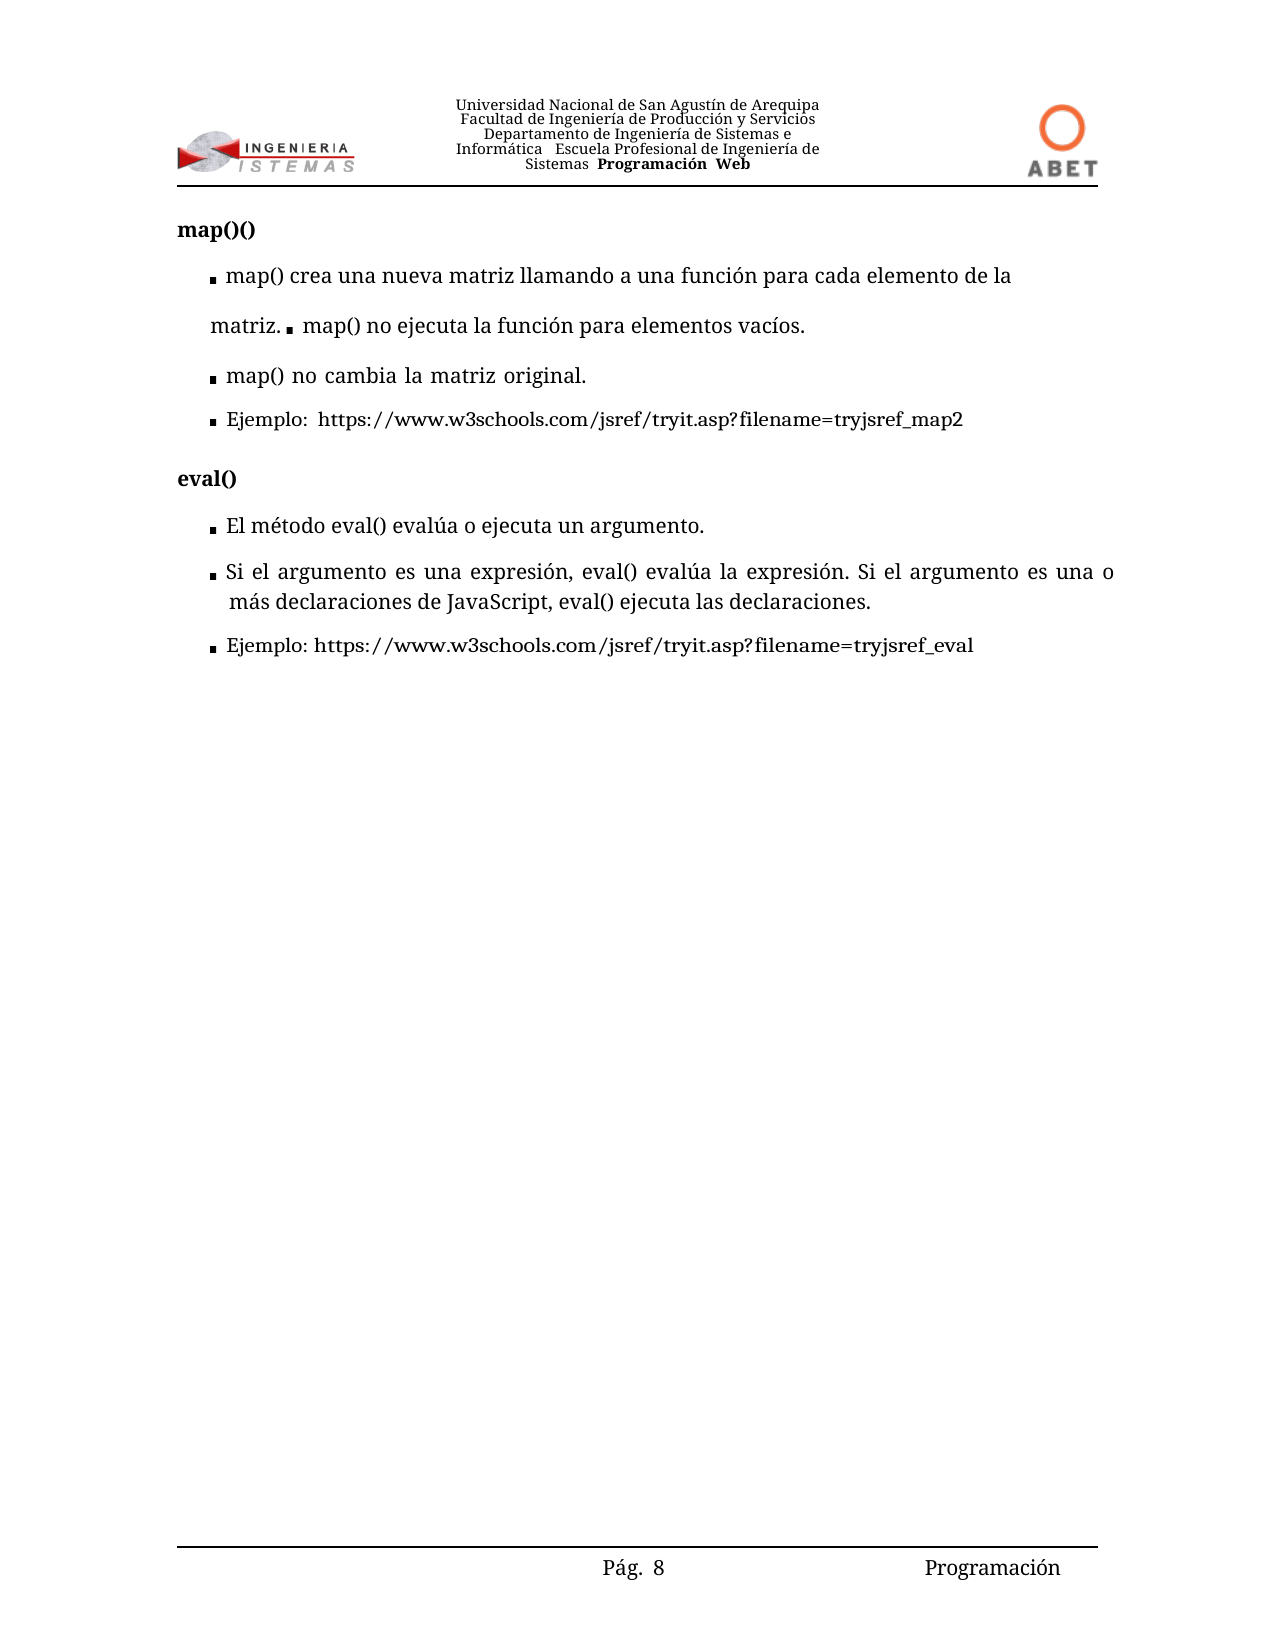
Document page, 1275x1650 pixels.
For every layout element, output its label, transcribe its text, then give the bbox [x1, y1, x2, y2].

text map() no cambia la matriz original. [210, 361, 1269, 389]
subtitle map()() [177, 215, 1269, 243]
picture [210, 573, 217, 580]
text Ejemplo: https://www.w3schools.com/jsref/tryit.asp?filename=tryjsref_map2 [210, 406, 1269, 435]
text Ejemplo: https://www.w3schools.com/jsref/tryit.asp?filename=tryjsref_eval [210, 633, 1269, 661]
text map() crea una nueva matriz llamando a una función para cada elemento de la matriz. map() no ejecuta la función para elementos vacíos. [210, 261, 1019, 339]
text Si el argumento es una expresión, eval() evalúa la expresión. Si el argumento es una o más declaraciones de JavaScript, eval() ejecuta las declaraciones. [210, 557, 1125, 615]
subtitle eval() [177, 464, 1269, 493]
picture [210, 419, 217, 426]
picture [210, 527, 217, 534]
picture [210, 277, 217, 284]
picture [1027, 104, 1098, 185]
picture [210, 376, 217, 384]
picture [210, 646, 217, 653]
picture [286, 327, 293, 334]
text El método eval() evalúa o ejecuta un argumento. [210, 511, 1269, 539]
picture [177, 131, 355, 172]
